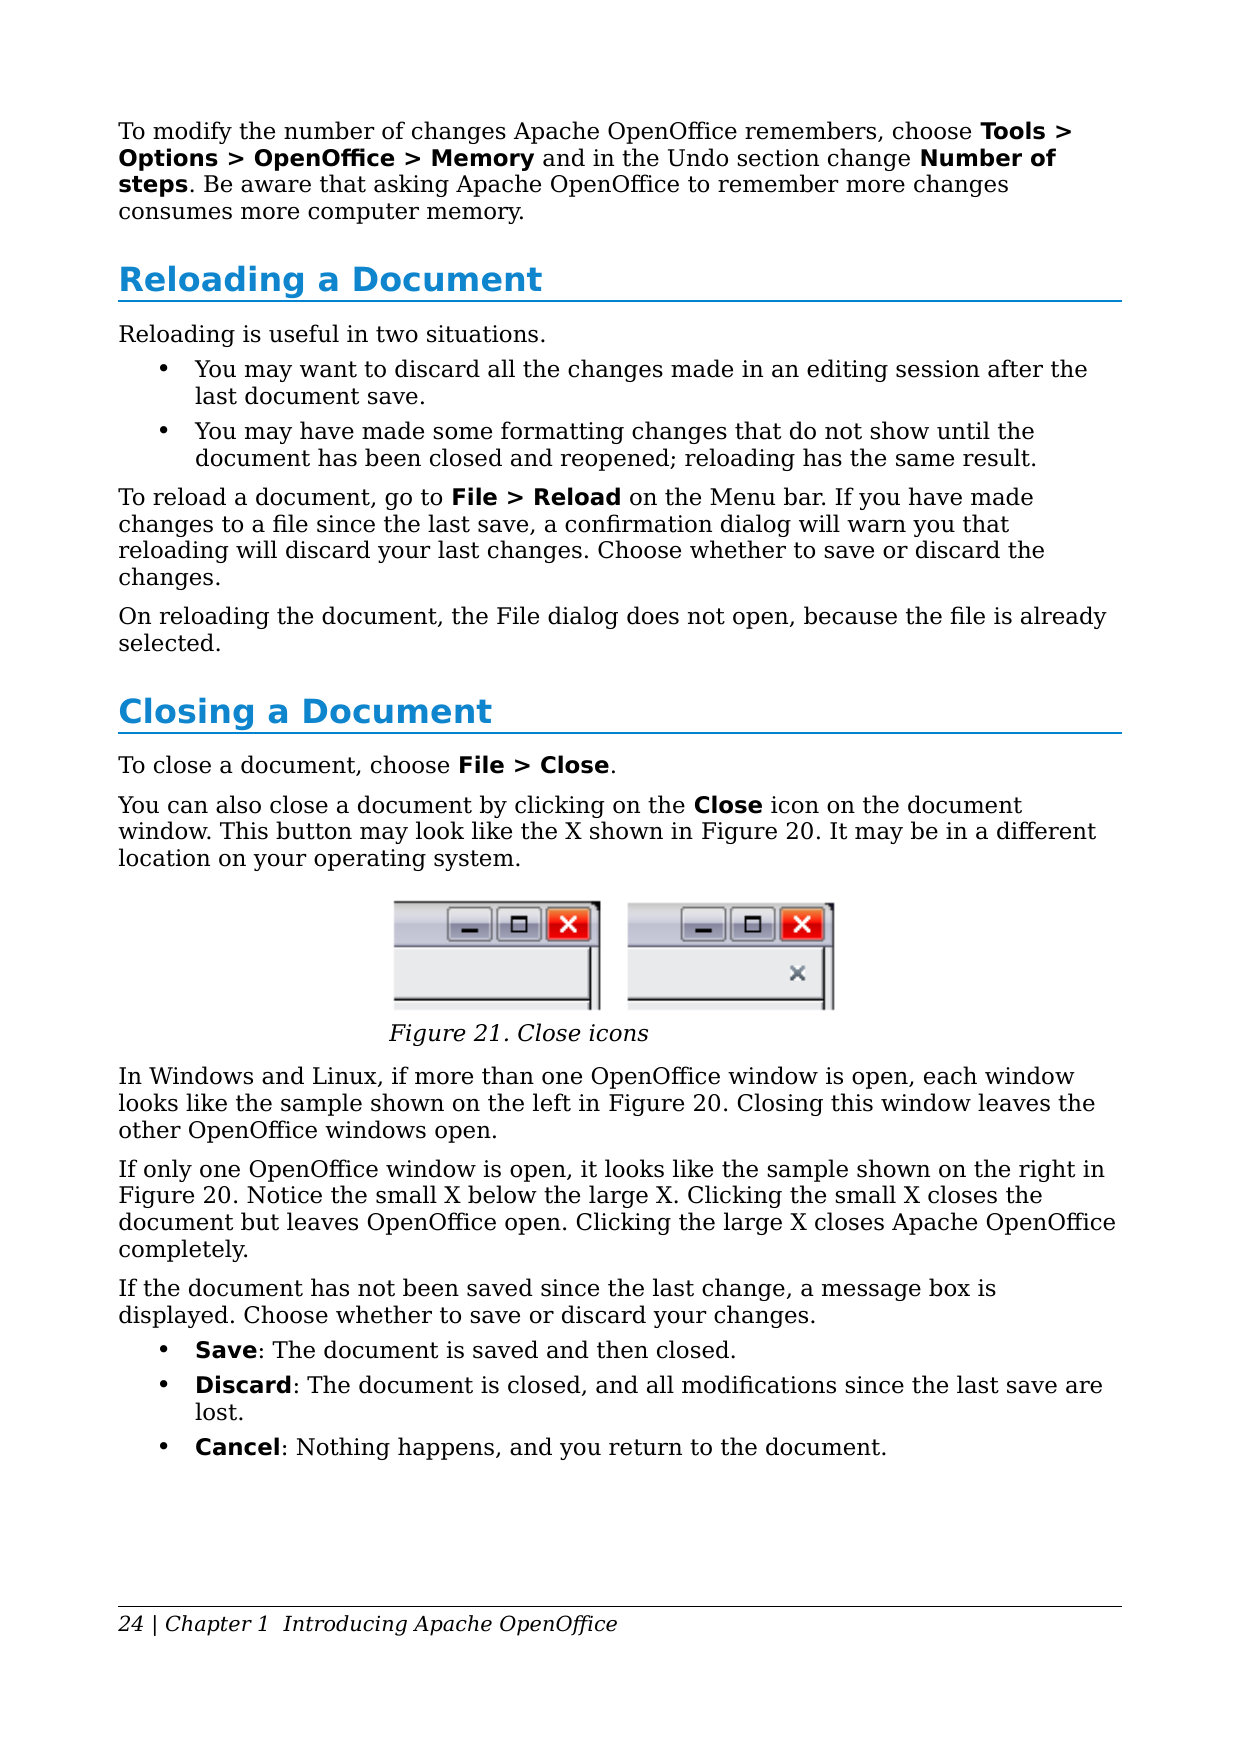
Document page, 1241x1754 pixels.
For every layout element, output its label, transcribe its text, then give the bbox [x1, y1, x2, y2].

text You can also close a document by clicking on the Close icon on the document window. This button may look like the X shown in Figure 20. It may be in a different location on your operating system. [118, 792, 1122, 872]
subtitle Closing a Document [118, 693, 1122, 732]
text On reloading the document, the File dialog does not open, because the file is already selected. [118, 603, 1122, 657]
list Save: The document is saved and then closed. [156, 1335, 1122, 1364]
list Discard: The document is closed, and all modifications since the last save are lost. [156, 1370, 1122, 1426]
picture [389, 896, 840, 1014]
text In Windows and Linux, if more than one OpenOffice window is open, each window looks like the sample shown on the left in Figure 20. Closing this window leaves the other OpenOffice windows open. [118, 1063, 1122, 1143]
text To modify the number of changes Apache OpenOffice remembers, choose Tools > Options > OpenOffice > Memory and in the Undo section change Number of steps. Be aware that asking Apache OpenOffice to remember more changes consumes more computer memory. [118, 118, 1122, 225]
list You may want to discard all the changes made in an editing session after the last document save. [156, 354, 1122, 410]
list You may have made some formatting changes that do not show until the document has been closed and reopened; reloading has the same result. [156, 416, 1122, 472]
text To reload a document, go to File > Reload on the Menu bar. If you have made changes to a file since the last save, a confirmation dialog will warn you that reloading will discard your last changes. Choose whether to save or discard the changes. [118, 484, 1122, 591]
list If the document has not been saved since the last change, a message box is displayed. Choose whether to save or discard your changes. [118, 1275, 1122, 1328]
list Cancel: Nothing happens, and you return to the document. [156, 1432, 1122, 1462]
subtitle Reloading a Document [118, 261, 1122, 300]
text Figure 21. Close icons [389, 1020, 851, 1047]
text To close a document, choose File > Close. [118, 753, 1122, 779]
text If only one OpenOffice window is open, it looks like the sample shown on the right in Figure 20. Notice the small X below the large X. Clicking the small X closes the document but leaves OpenOffice open. Clicking the large X closes Apache OpenOffice completely. [118, 1156, 1122, 1263]
list Reloading is useful in two situations. [118, 321, 1122, 347]
